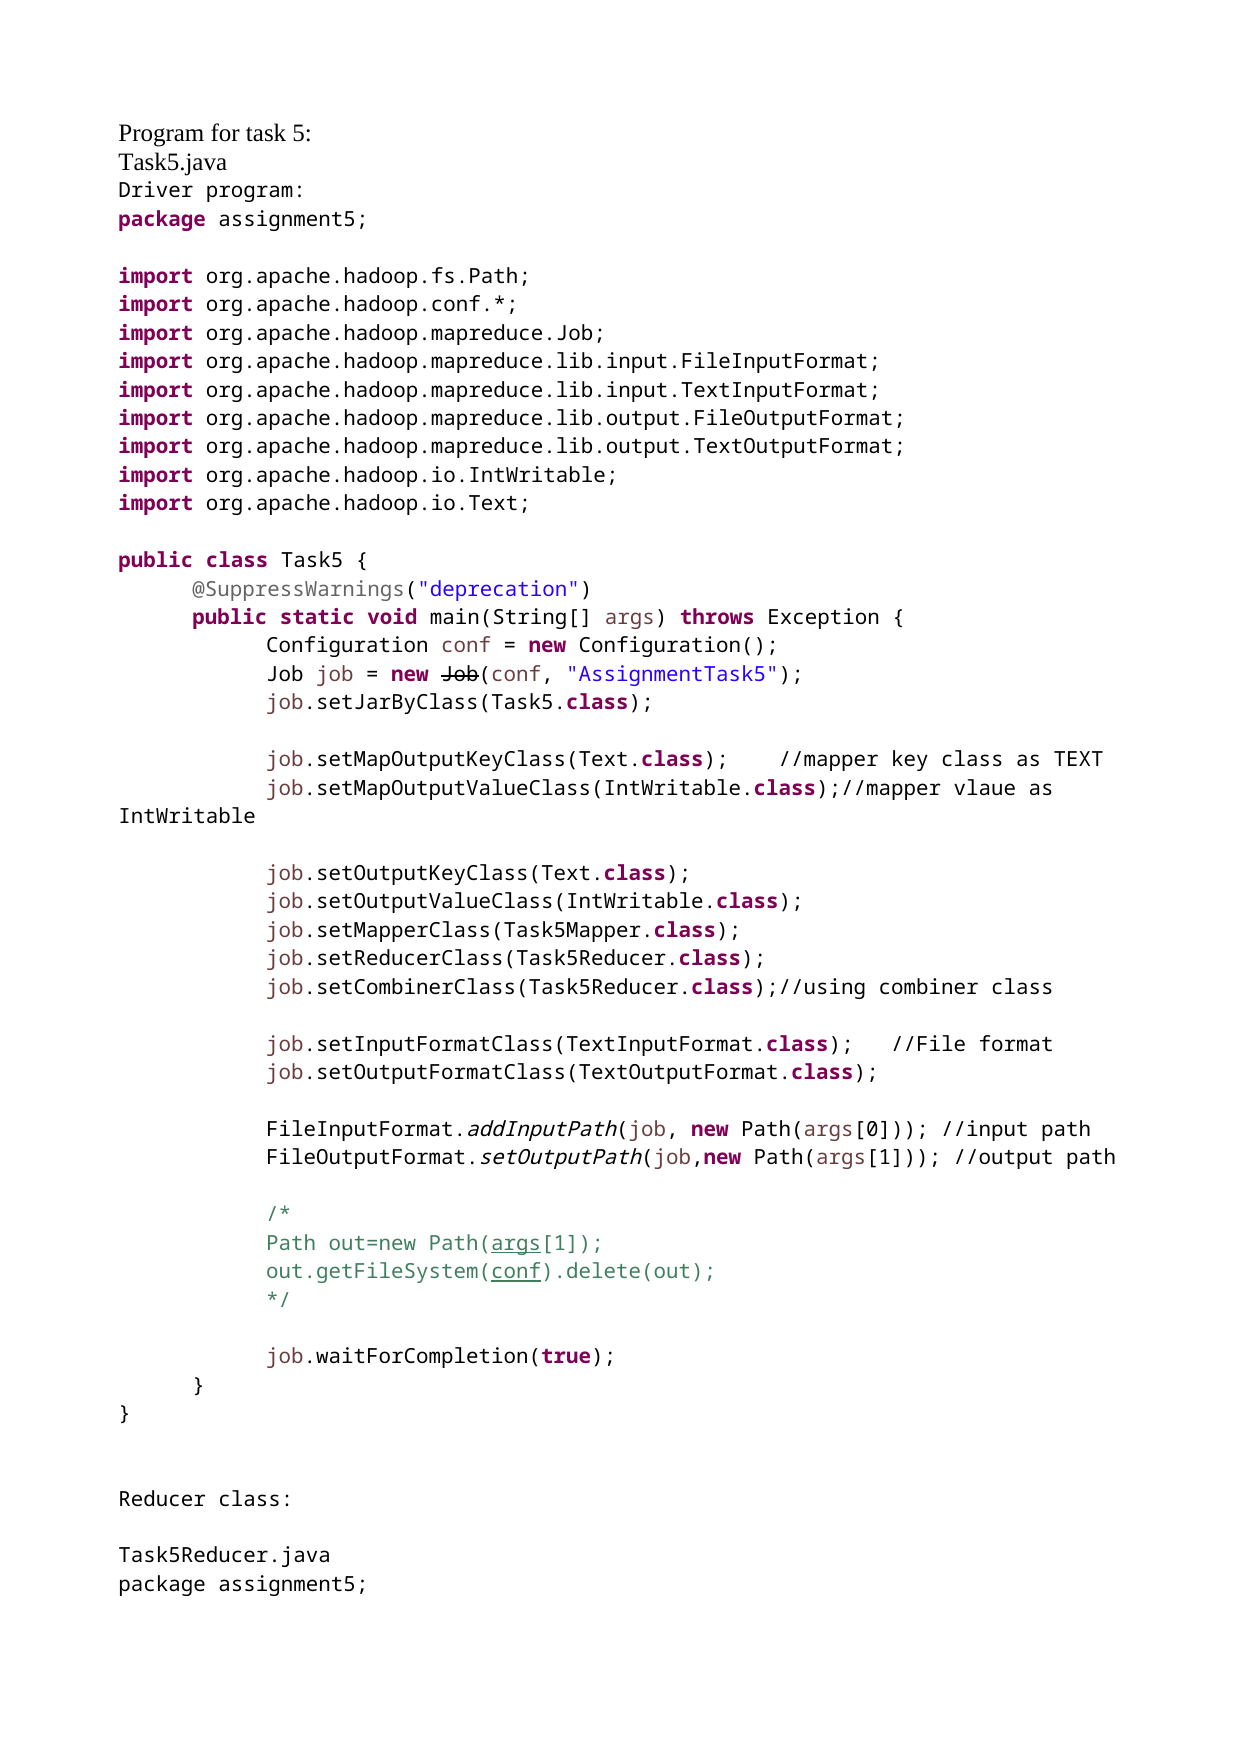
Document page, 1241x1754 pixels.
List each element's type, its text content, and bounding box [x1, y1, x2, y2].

text Task5Reducer.java [118, 1541, 1122, 1569]
text job.setOutputKeyClass(Text.class); [118, 858, 1122, 887]
text package assignment5; [118, 204, 1122, 232]
text Configuration conf = new Configuration(); [118, 631, 1122, 659]
text } [118, 1398, 1122, 1427]
text import org.apache.hadoop.fs.Path; [118, 261, 1122, 289]
text job.setOutputFormatClass(TextOutputFormat.class); [118, 1057, 1122, 1086]
text job.setCombinerClass(Task5Reducer.class);//using combiner class [118, 972, 1122, 1000]
text job.setMapOutputValueClass(IntWritable.class);//mapper vlaue as IntWritable [118, 773, 1122, 830]
text Task5.java [118, 147, 1122, 176]
text Reducer class: [118, 1484, 1122, 1512]
text import org.apache.hadoop.mapreduce.lib.output.FileOutputFormat; [118, 403, 1122, 432]
text /* [118, 1199, 1122, 1228]
text import org.apache.hadoop.conf.*; [118, 289, 1122, 318]
text job.setReducerClass(Task5Reducer.class); [118, 943, 1122, 972]
text job.setJarByClass(Task5.class); [118, 687, 1122, 716]
text out.getFileSystem(conf).delete(out); [118, 1256, 1122, 1285]
text import org.apache.hadoop.io.IntWritable; [118, 460, 1122, 488]
text Driver program: [118, 176, 1122, 204]
text @SuppressWarnings("deprecation") [118, 574, 1122, 602]
text import org.apache.hadoop.mapreduce.lib.input.FileInputFormat; [118, 346, 1122, 375]
text FileOutputFormat.setOutputPath(job,new Path(args[1])); //output path [118, 1142, 1122, 1171]
text Path out=new Path(args[1]); [118, 1228, 1122, 1256]
text import org.apache.hadoop.io.Text; [118, 488, 1122, 517]
text Program for task 5: [118, 118, 1122, 147]
text job.waitForCompletion(true); [118, 1342, 1122, 1370]
text job.setInputFormatClass(TextInputFormat.class); //File format [118, 1029, 1122, 1057]
text } [118, 1370, 1122, 1398]
text import org.apache.hadoop.mapreduce.lib.input.TextInputFormat; [118, 375, 1122, 403]
text import org.apache.hadoop.mapreduce.lib.output.TextOutputFormat; [118, 432, 1122, 460]
text */ [118, 1285, 1122, 1313]
text import org.apache.hadoop.mapreduce.Job; [118, 318, 1122, 346]
text job.setMapOutputKeyClass(Text.class); //mapper key class as TEXT [118, 744, 1122, 773]
text FileInputFormat.addInputPath(job, new Path(args[0])); //input path [118, 1114, 1122, 1142]
text job.setMapperClass(Task5Mapper.class); [118, 915, 1122, 943]
text public static void main(String[] args) throws Exception { [118, 602, 1122, 631]
text public class Task5 { [118, 545, 1122, 574]
text Job job = new Job(conf, "AssignmentTask5"); [118, 659, 1122, 687]
text package assignment5; [118, 1569, 1122, 1597]
text job.setOutputValueClass(IntWritable.class); [118, 887, 1122, 915]
